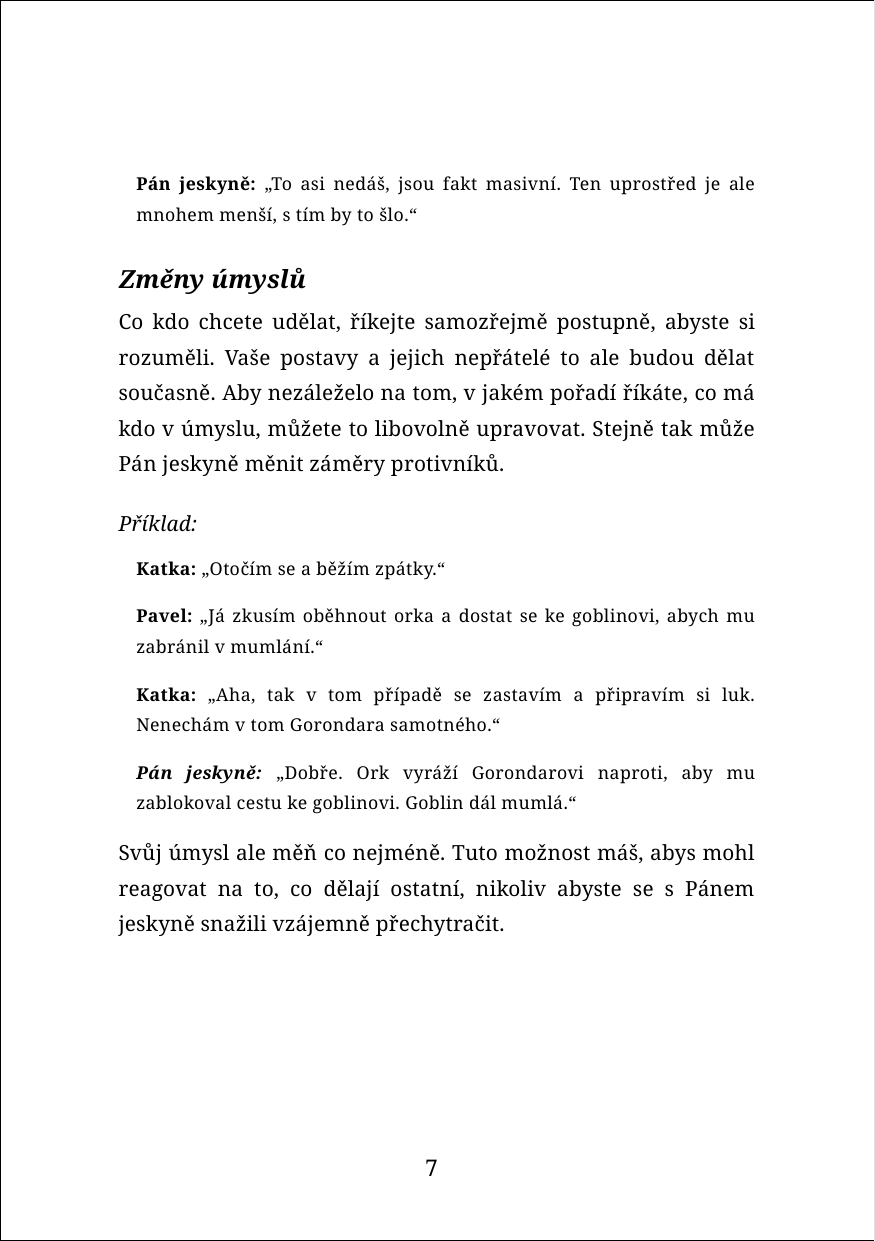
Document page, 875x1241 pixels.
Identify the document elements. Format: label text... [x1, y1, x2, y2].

text Příklad: [118, 509, 756, 537]
text Katka: „Aha, tak v tom případě se zastavím a připravím si luk. Nenechám v tom Gorondara samotného.“ [136, 682, 756, 736]
text Svůj úmysl ale měň co nejméně. Tuto možnost máš, abys mohl reagovat na to, co dělají ostatní, nikoliv abyste se s Pánem jeskyně snažili vzájemně přechytračit. [118, 838, 756, 938]
text Pán jeskyně: „To asi nedáš, jsou fakt masivní. Ten uprostřed je ale mnohem menší, s tím by to šlo.“ [136, 172, 756, 226]
text Pán jeskyně: „Dobře. Ork vyráží Gorondarovi naproti, aby mu zablokoval cestu ke goblinovi. Goblin dál mumlá.“ [136, 760, 756, 814]
text Katka: „Otočím se a běžím zpátky.“ [136, 556, 756, 580]
text Pavel: „Já zkusím oběhnout orka a dostat se ke goblinovi, abych mu zabránil v mumlání.“ [136, 604, 756, 658]
text Co kdo chcete udělat, říkejte samozřejmě postupně, abyste si rozuměli. Vaše postavy a jejich nepřátelé to ale budou dělat současně. Aby nezáleželo na tom, v jakém pořadí říkáte, co má kdo v úmyslu, můžete to libovolně upravovat. Stejně tak může Pán jeskyně měnit záměry protivníků. [118, 307, 756, 478]
subtitle Změny úmyslů [118, 262, 756, 296]
